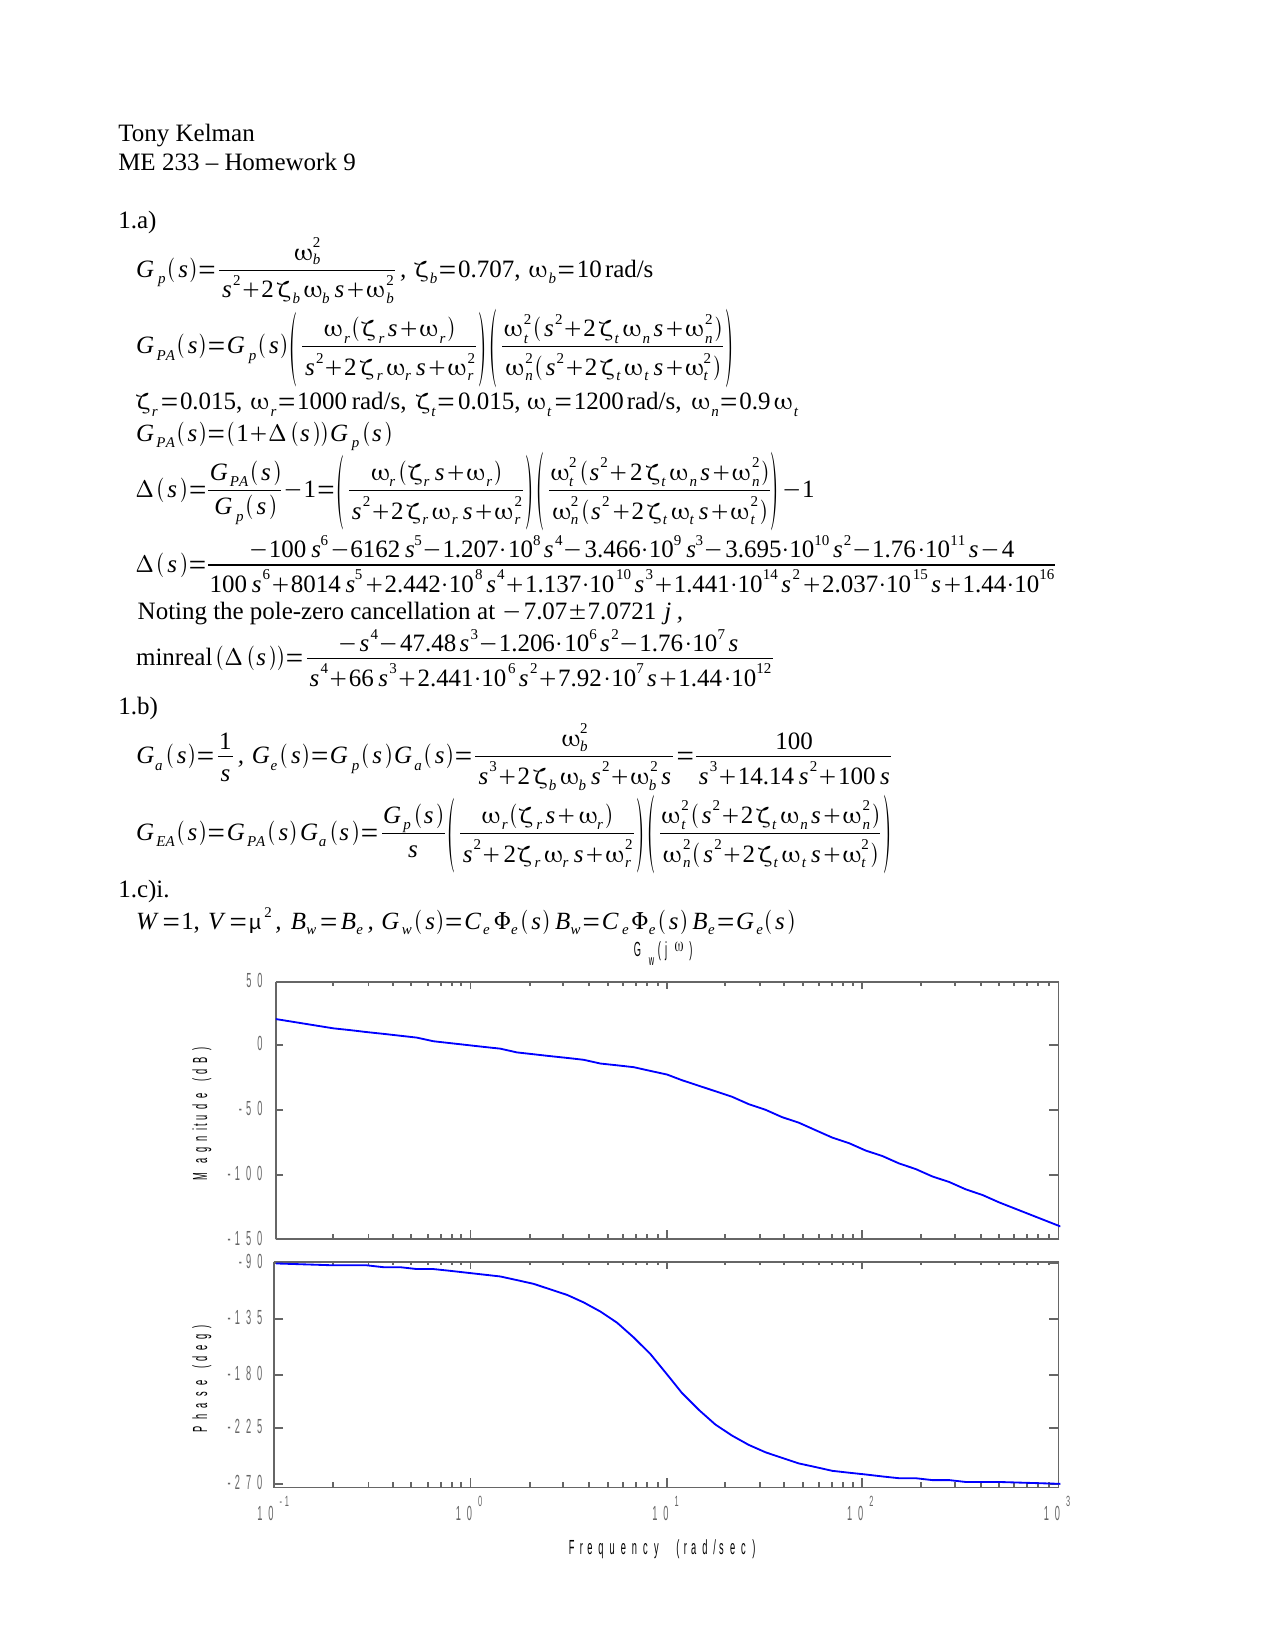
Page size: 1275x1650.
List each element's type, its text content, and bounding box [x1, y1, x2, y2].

text 1.a) [118, 205, 1157, 233]
text 1.c)i. [118, 874, 1157, 903]
text ME 233 – Homework 9 [118, 147, 1157, 176]
text Tony Kelman [118, 118, 1157, 147]
text 1.b) [118, 691, 1157, 720]
